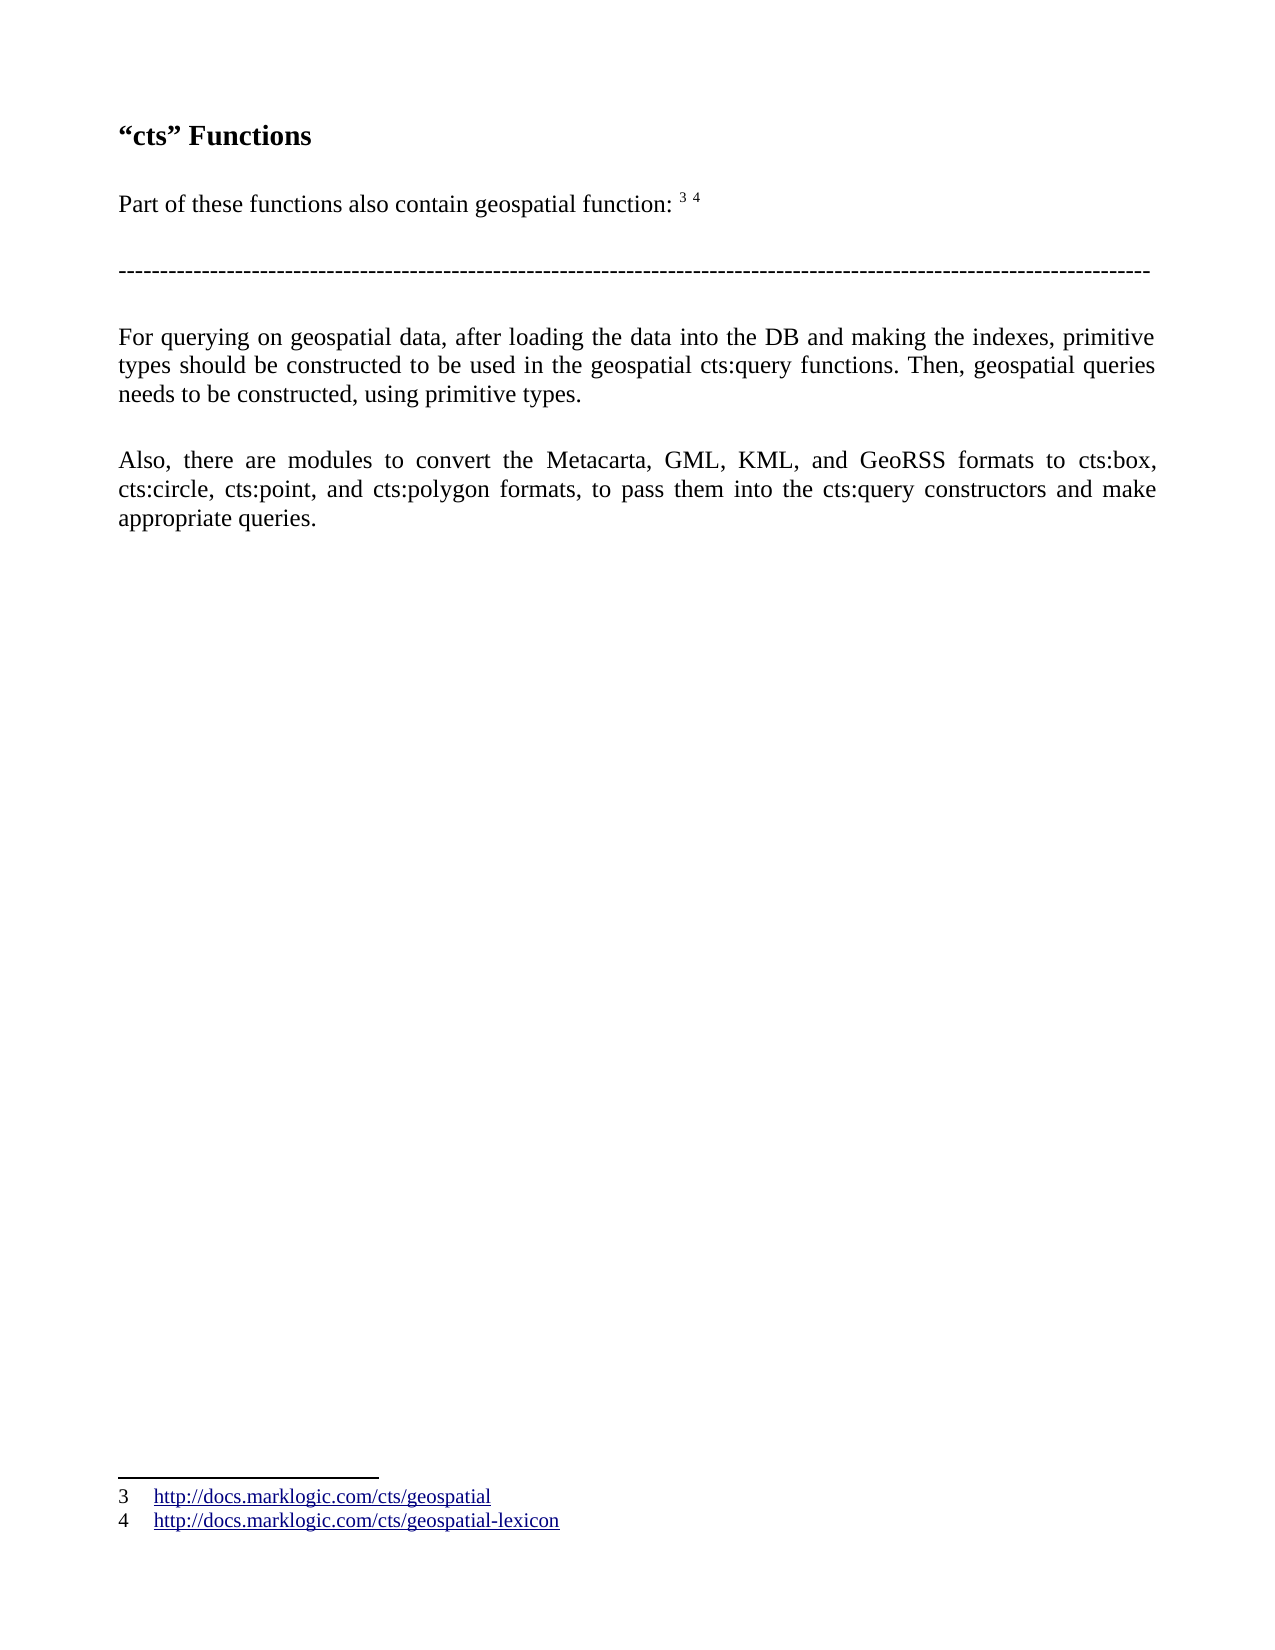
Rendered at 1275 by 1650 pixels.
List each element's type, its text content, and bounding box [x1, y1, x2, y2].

text http://docs.marklogic.com/cts/geospatial-lexicon [118, 1508, 1157, 1532]
text http://docs.marklogic.com/cts/geospatial [118, 1484, 1157, 1508]
subtitle “cts” Functions [118, 118, 1157, 152]
text ---------------------------------------------------------------------------------------------------------------------------- [118, 255, 1157, 284]
text For querying on geospatial data, after loading the data into the DB and making the indexes, primitive types should be constructed to be used in the geospatial cts:query functions. Then, geospatial queries needs to be constructed, using primitive types. [118, 322, 1157, 408]
text Part of these functions also contain geospatial function: [118, 189, 1157, 218]
text Also, there are modules to convert the Metacarta, GML, KML, and GeoRSS formats to cts:box, cts:circle, cts:point, and cts:polygon formats, to pass them into the cts:query constructors and make appropriate queries. [118, 445, 1157, 532]
